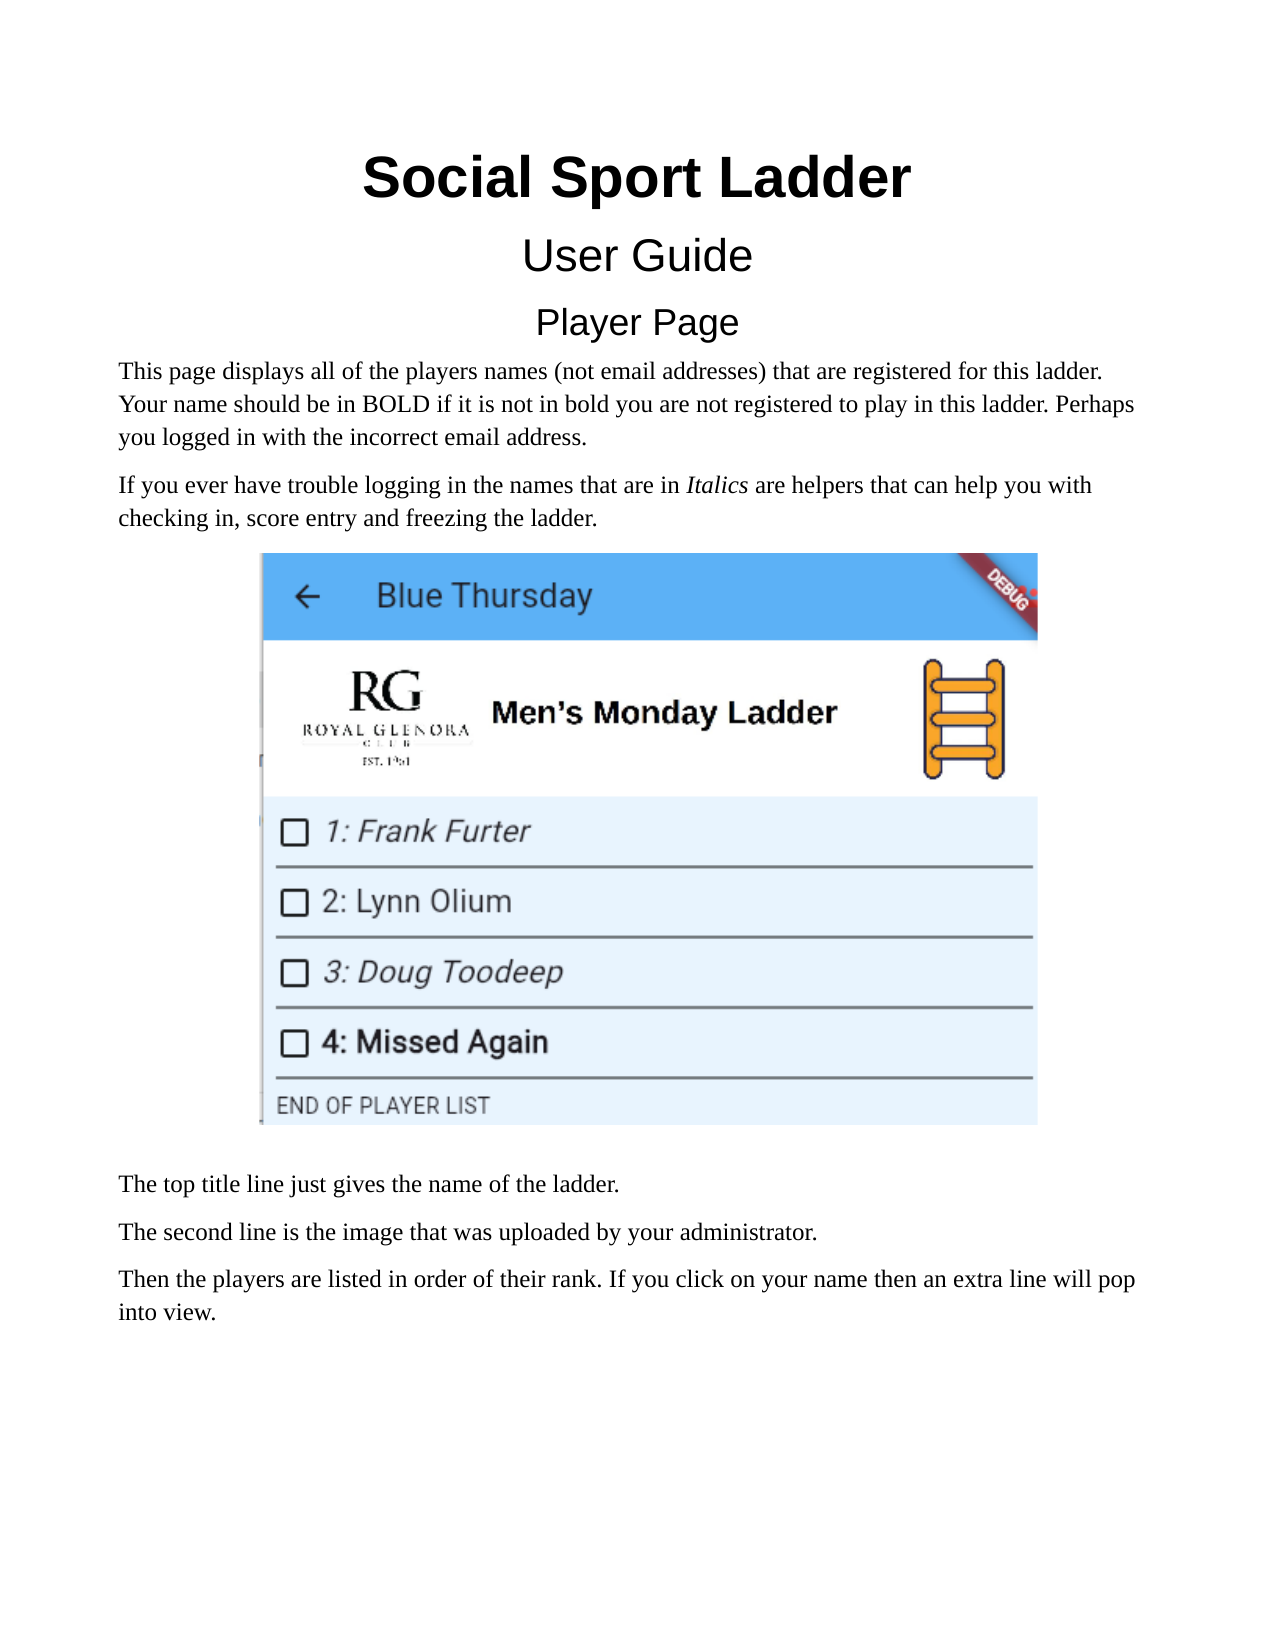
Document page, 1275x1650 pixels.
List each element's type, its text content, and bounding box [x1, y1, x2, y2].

subtitle User Guide [118, 229, 1157, 282]
text Then the players are listed in order of their rank. If you click on your name then an extra line will pop into view. [118, 1264, 1157, 1326]
text The second line is the image that was uploaded by your administrator. [118, 1217, 1157, 1246]
subtitle Player Page [118, 300, 1157, 343]
text This page displays all of the players names (not email addresses) that are registered for this ladder. Your name should be in BOLD if it is not in bold you are not registered to play in this ladder. Perhaps you logged in with the incorrect email address. [118, 356, 1157, 451]
text If you ever have trouble logging in the names that are in Italics are helpers that can help you with checking in, score entry and freezing the ladder. [118, 470, 1157, 531]
picture [259, 553, 1038, 1125]
title Social Sport Ladder [118, 143, 1157, 210]
text The top title line just gives the name of the ladder. [118, 1169, 1157, 1198]
